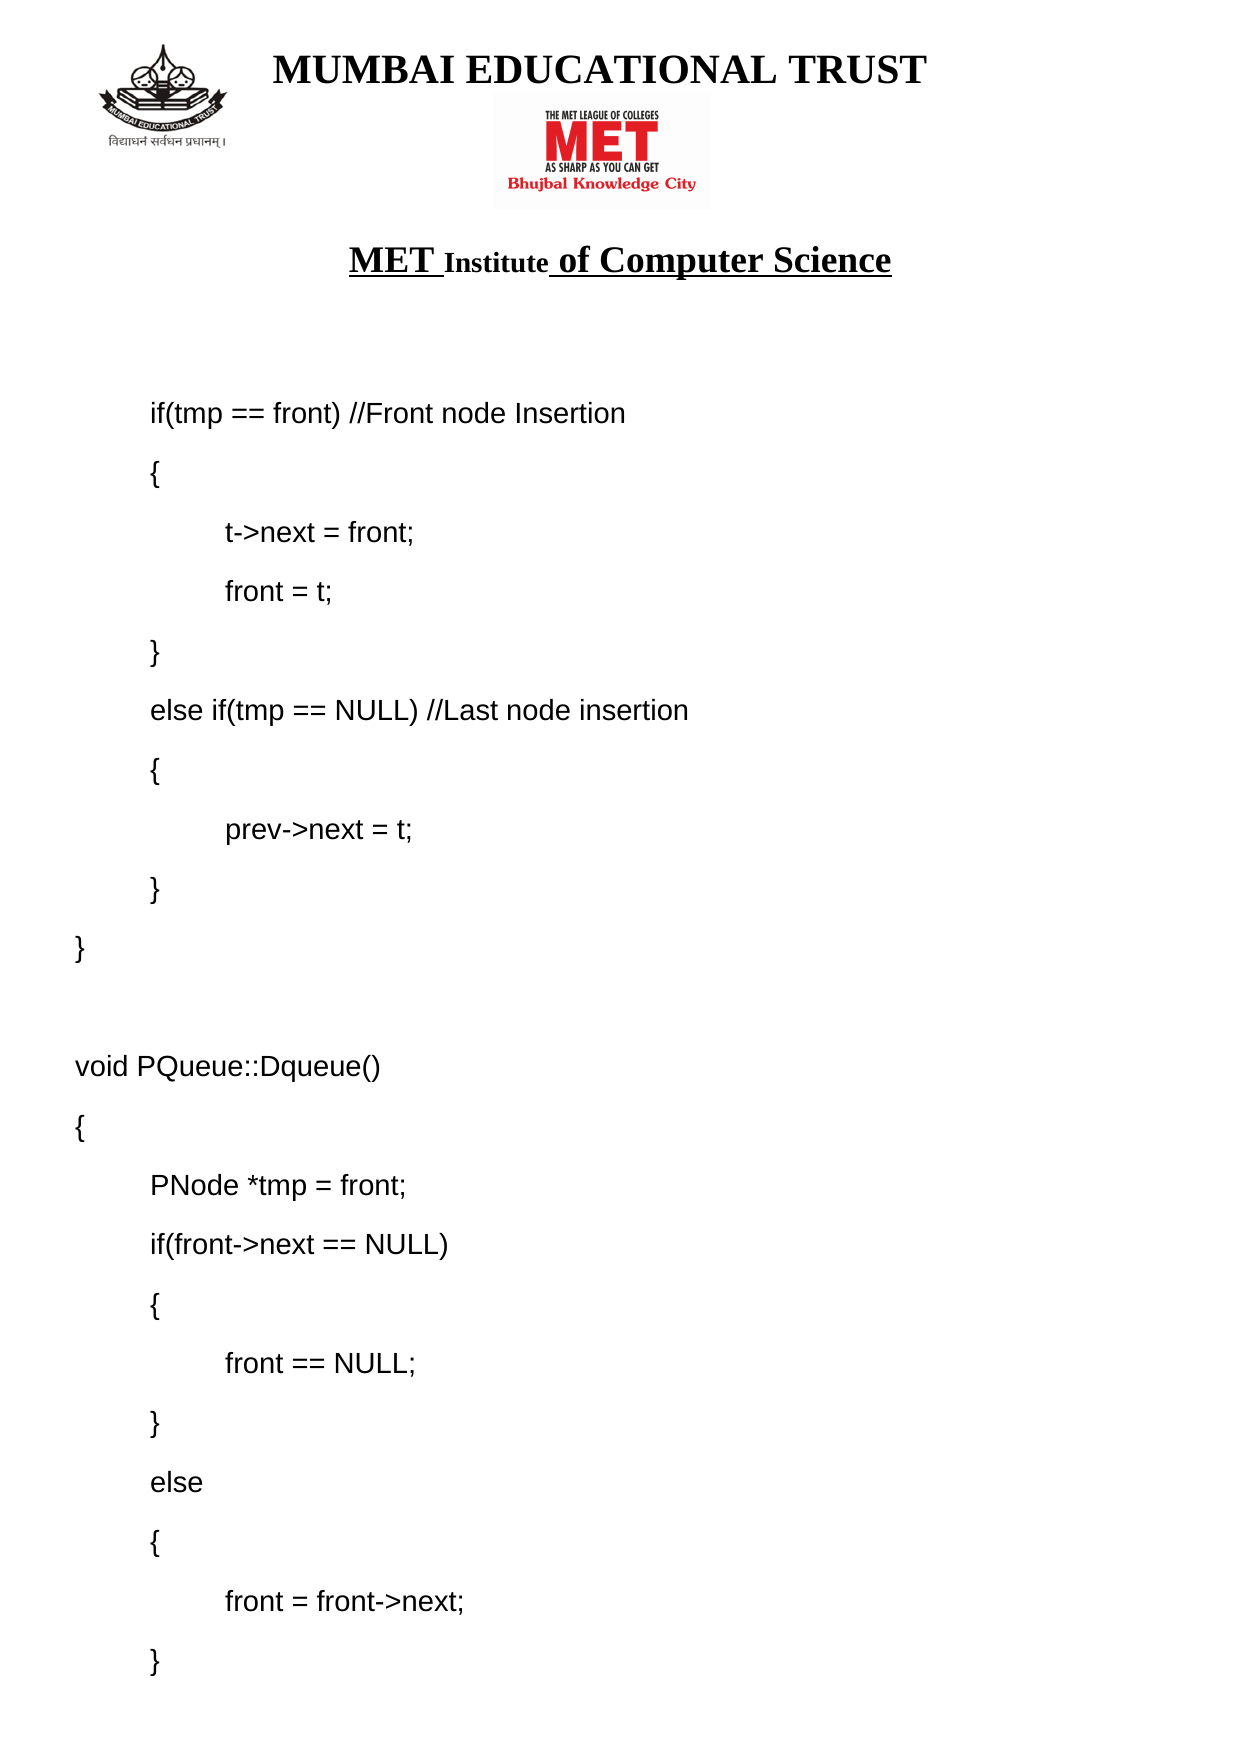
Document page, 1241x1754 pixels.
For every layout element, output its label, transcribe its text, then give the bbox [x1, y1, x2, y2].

text else [75, 1465, 1165, 1498]
text if(tmp == front) //Front node Insertion [75, 396, 1165, 429]
text if(front->next == NULL) [75, 1227, 1165, 1261]
text { [75, 455, 1165, 489]
text { [75, 1524, 1165, 1558]
text } [75, 930, 1165, 964]
text prev->next = t; [75, 812, 1165, 845]
text } [75, 633, 1165, 667]
text { [75, 1108, 1165, 1142]
text front = t; [75, 574, 1165, 608]
text else if(tmp == NULL) //Last node insertion [75, 693, 1165, 726]
text { [75, 1287, 1165, 1320]
text } [75, 1405, 1165, 1439]
text } [75, 1643, 1165, 1676]
text front = front->next; [75, 1583, 1165, 1617]
text front == NULL; [75, 1346, 1165, 1379]
text void PQueue::Dqueue() [75, 1049, 1165, 1083]
picture [492, 92, 712, 210]
text } [75, 871, 1165, 904]
picture [98, 44, 228, 148]
text PNode *tmp = front; [75, 1168, 1165, 1201]
text t->next = front; [75, 515, 1165, 548]
text { [75, 752, 1165, 786]
